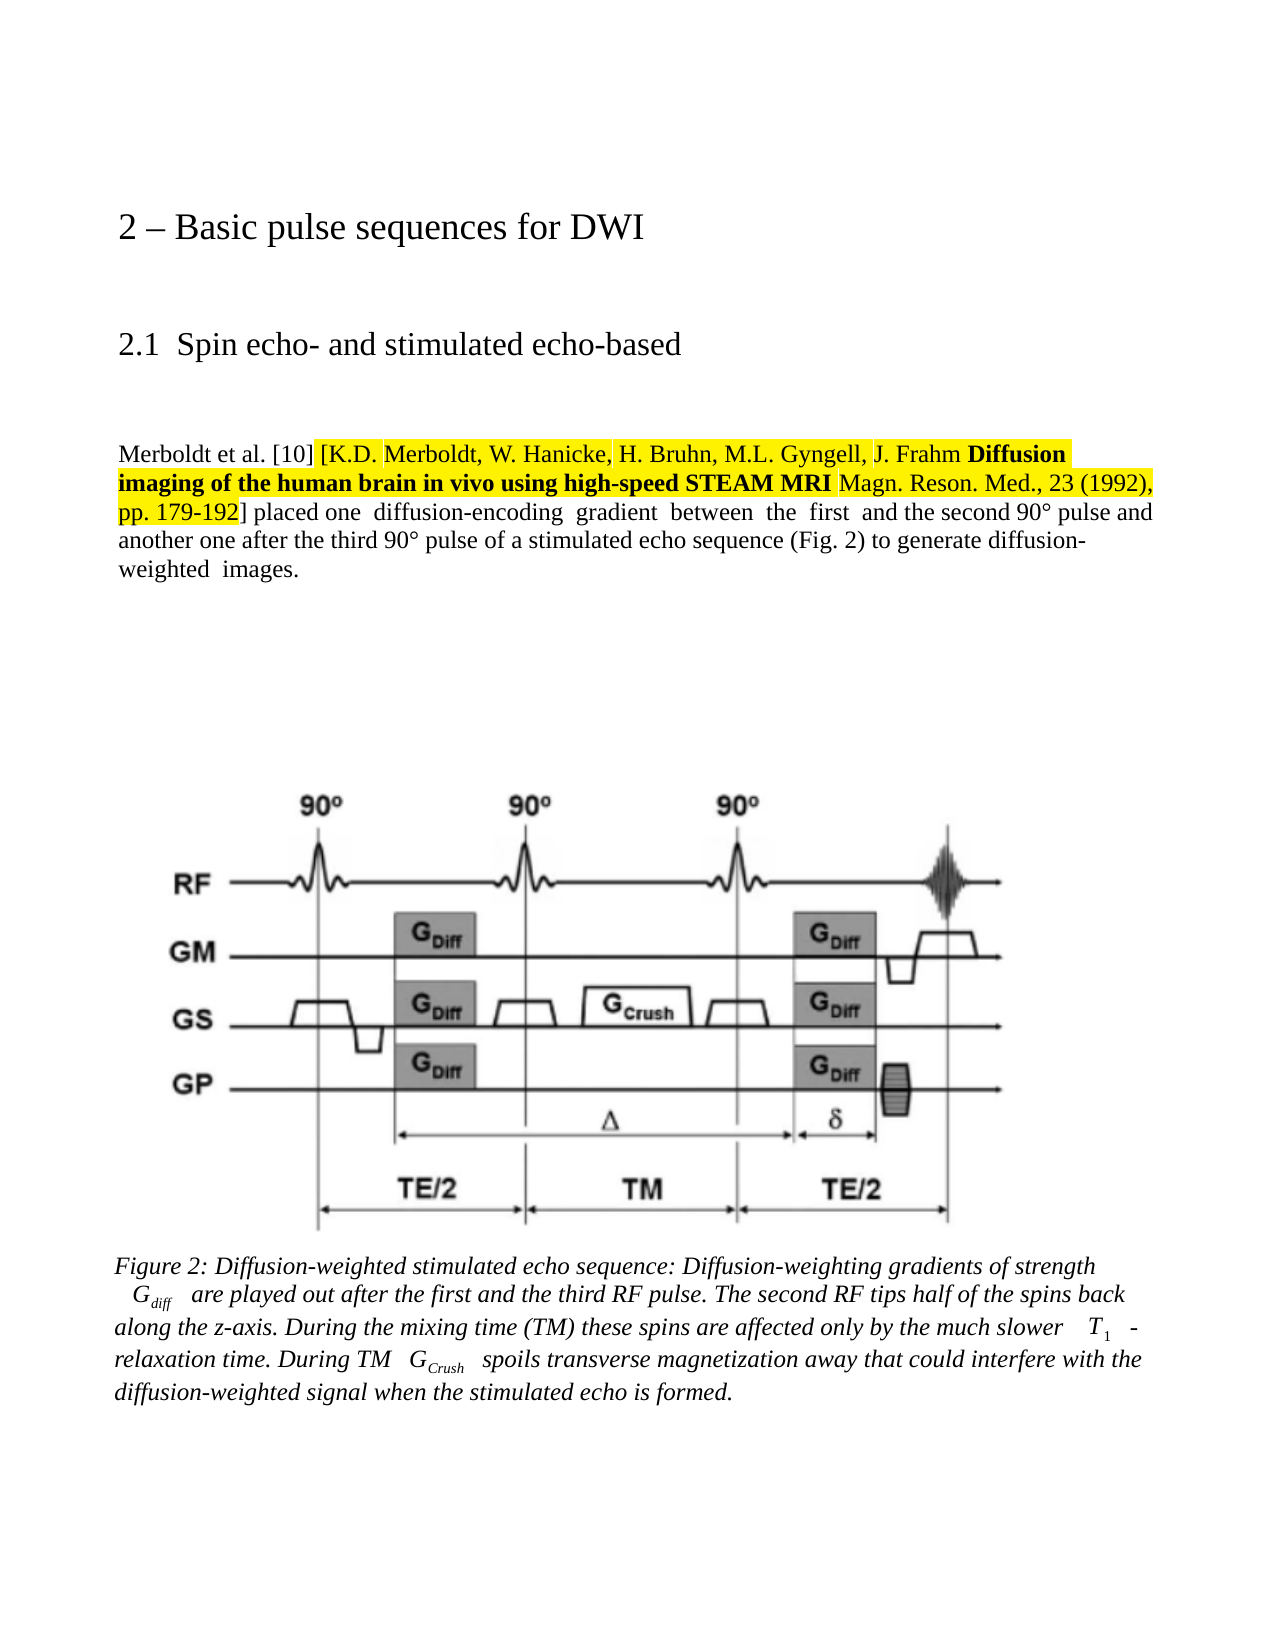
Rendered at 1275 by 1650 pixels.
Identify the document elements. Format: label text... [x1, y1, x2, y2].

text Merboldt et al. [10] [K.D. Merboldt, W. Hanicke, H. Bruhn, M.L. Gyngell, J. Frahm Diffusion imaging of the human brain in vivo using high-speed STEAM MRI Magn. Reson. Med., 23 (1992), pp. 179-192] placed one diffusion-encoding gradient between the first and the second 90° pulse and another one after the third 90° pulse of a stimulated echo sequence (Fig. 2) to generate diffusion-weighted images. [118, 439, 1157, 583]
text 2.1 Spin echo- and stimulated echo-based [118, 324, 1157, 362]
text 2 – Basic pulse sequences for DWI [118, 204, 1157, 247]
text Figure 2: Diffusion-weighted stimulated echo sequence: Diffusion-weighting gradients of strength are played out after the first and the third RF pulse. The second RF tips half of the spins back along the z-axis. During the mixing time (TM) these spins are affected only by the much slower -relaxation time. During TMspoils transverse magnetization away that could interfere with the diffusion-weighted signal when the stimulated echo is formed. [114, 1251, 1145, 1405]
picture [114, 758, 1146, 1251]
